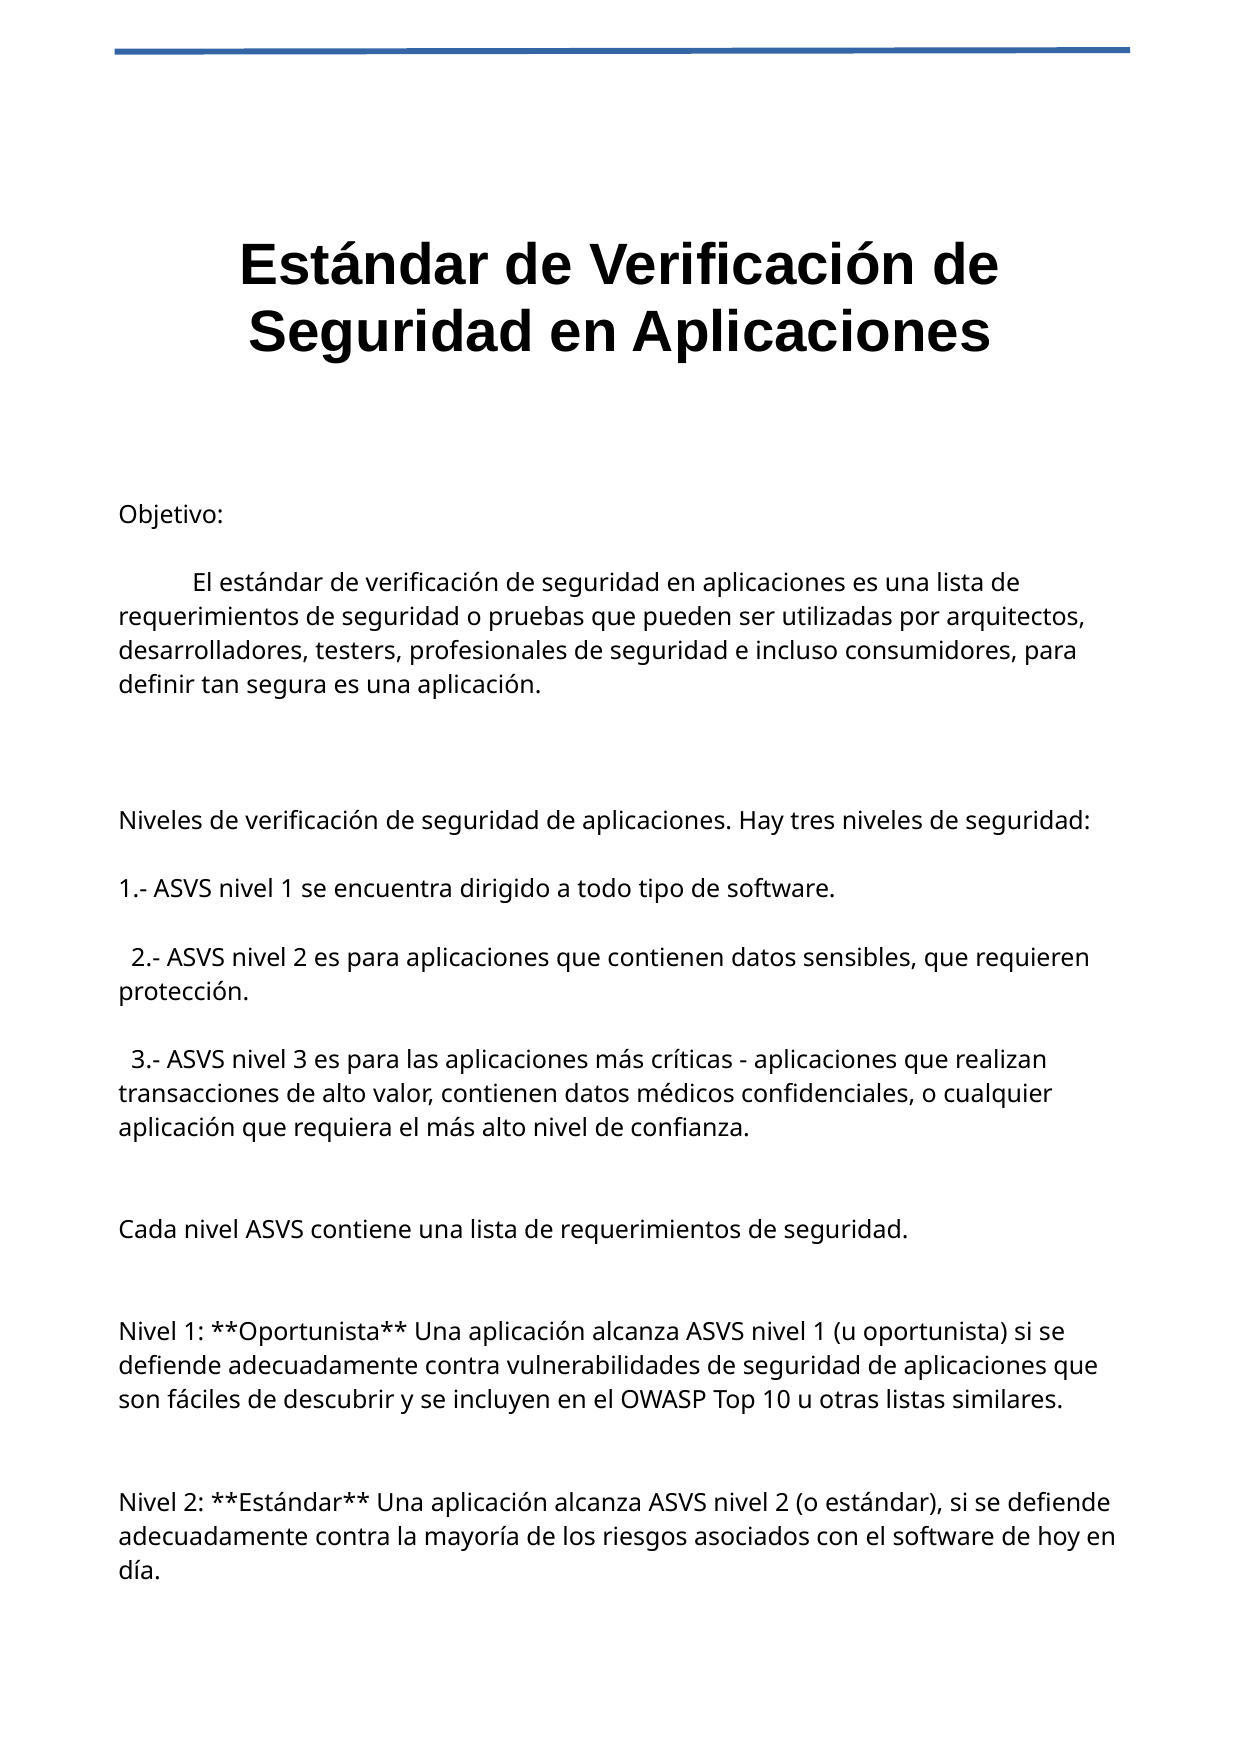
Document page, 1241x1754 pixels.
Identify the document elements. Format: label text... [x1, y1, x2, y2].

text 3.- ASVS nivel 3 es para las aplicaciones más críticas - aplicaciones que realizan transacciones de alto valor, contienen datos médicos confidenciales, o cualquier aplicación que requiera el más alto nivel de confianza. [118, 1041, 1122, 1143]
text Niveles de verificación de seguridad de aplicaciones. Hay tres niveles de seguridad: [118, 803, 1122, 837]
text 2.- ASVS nivel 2 es para aplicaciones que contienen datos sensibles, que requieren protección. [118, 939, 1122, 1007]
text Nivel 2: **Estándar** Una aplicación alcanza ASVS nivel 2 (o estándar), si se defiende adecuadamente contra la mayoría de los riesgos asociados con el software de hoy en día. [118, 1484, 1122, 1586]
title Estándar de Verificación de Seguridad en Aplicaciones [118, 229, 1122, 363]
text Objetivo: [118, 496, 1122, 530]
text El estándar de verificación de seguridad en aplicaciones es una lista de requerimientos de seguridad o pruebas que pueden ser utilizadas por arquitectos, desarrolladores, testers, profesionales de seguridad e incluso consumidores, para definir tan segura es una aplicación. [118, 564, 1122, 701]
text 1.- ASVS nivel 1 se encuentra dirigido a todo tipo de software. [118, 871, 1122, 905]
text Cada nivel ASVS contiene una lista de requerimientos de seguridad. [118, 1212, 1122, 1246]
text Nivel 1: **Oportunista** Una aplicación alcanza ASVS nivel 1 (u oportunista) si se defiende adecuadamente contra vulnerabilidades de seguridad de aplicaciones que son fáciles de descubrir y se incluyen en el OWASP Top 10 u otras listas similares. [118, 1314, 1122, 1416]
